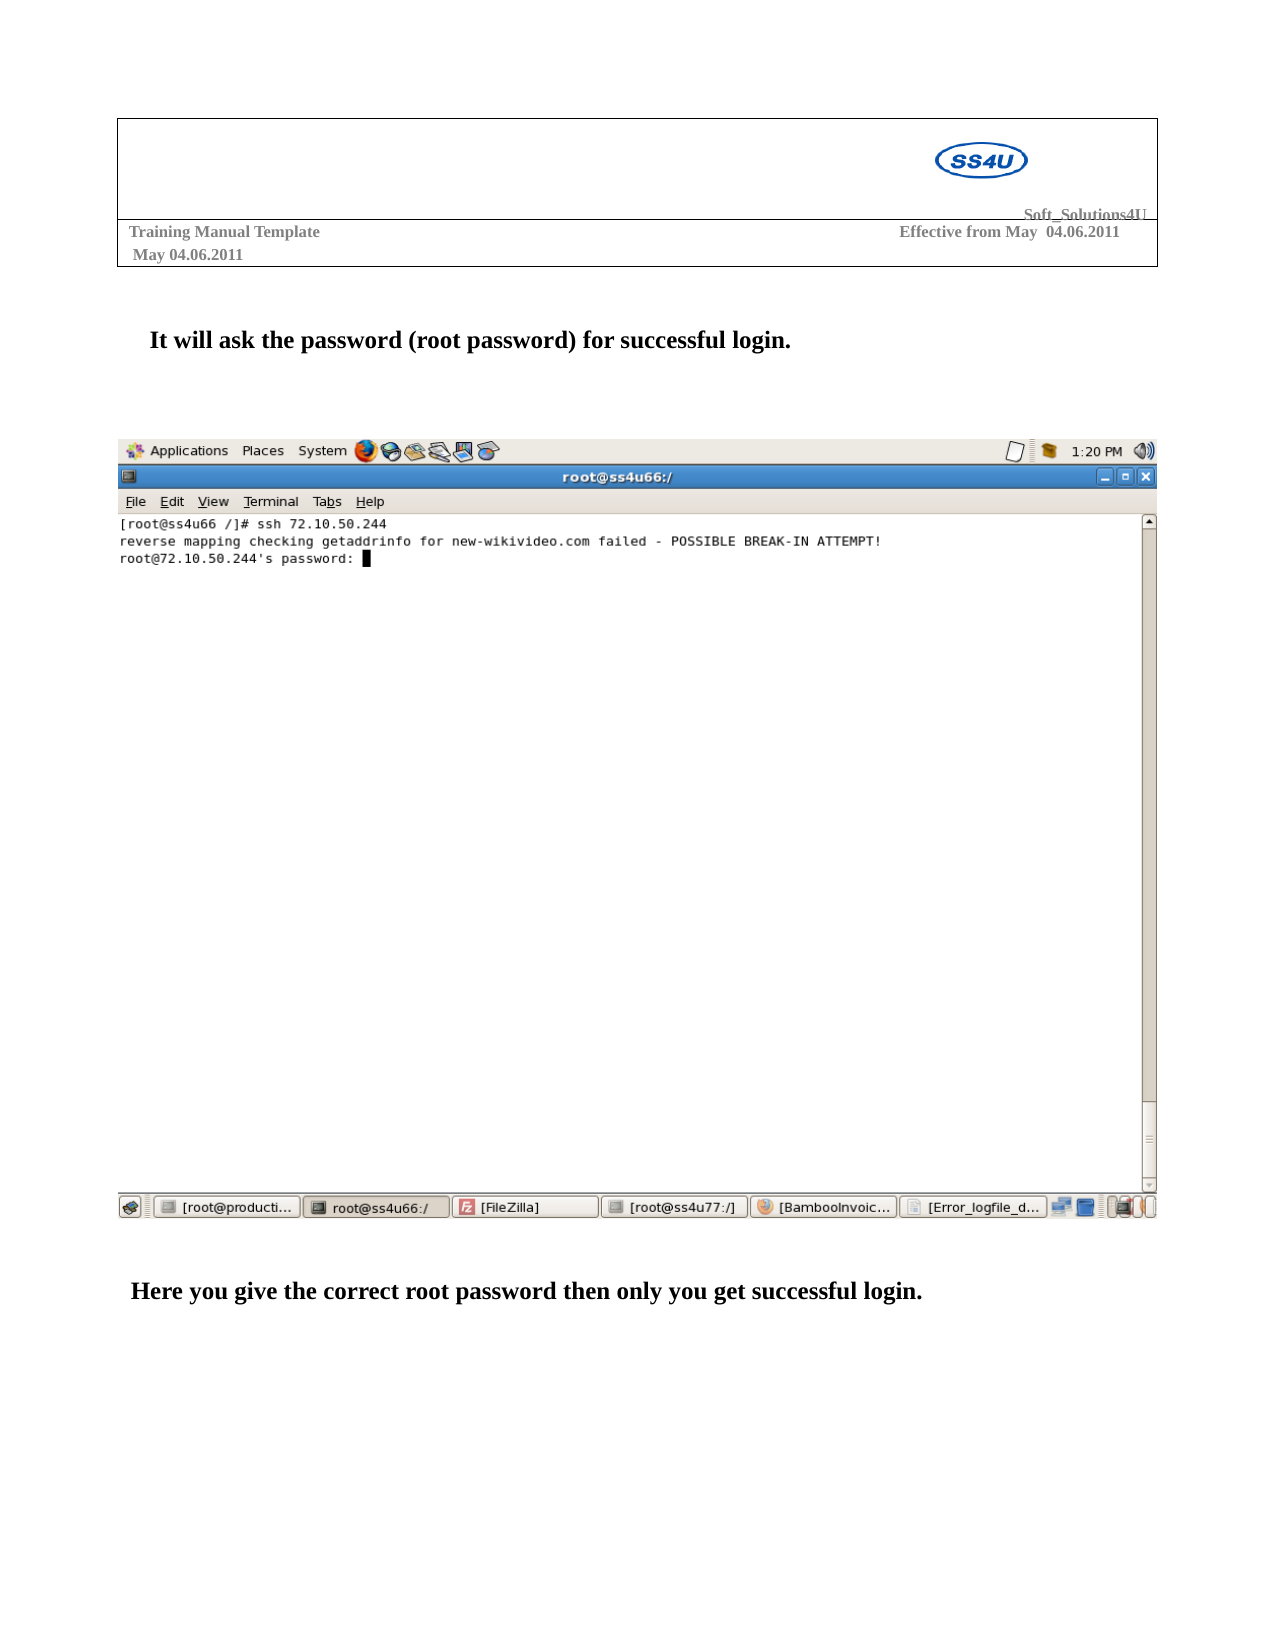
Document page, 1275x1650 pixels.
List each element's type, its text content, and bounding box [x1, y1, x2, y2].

text Here you give the correct root password then only you get successful login. [118, 1276, 1157, 1305]
table_header Soft_Solutions4U Quality System Procedure [118, 119, 1157, 218]
text It will ask the password (root password) for successful login. [118, 325, 1157, 353]
picture [926, 140, 1118, 179]
table_cell Training Manual Template Effective from May 04.06.2011 May 04.06.2011 [118, 220, 1157, 266]
picture [118, 439, 1157, 1219]
